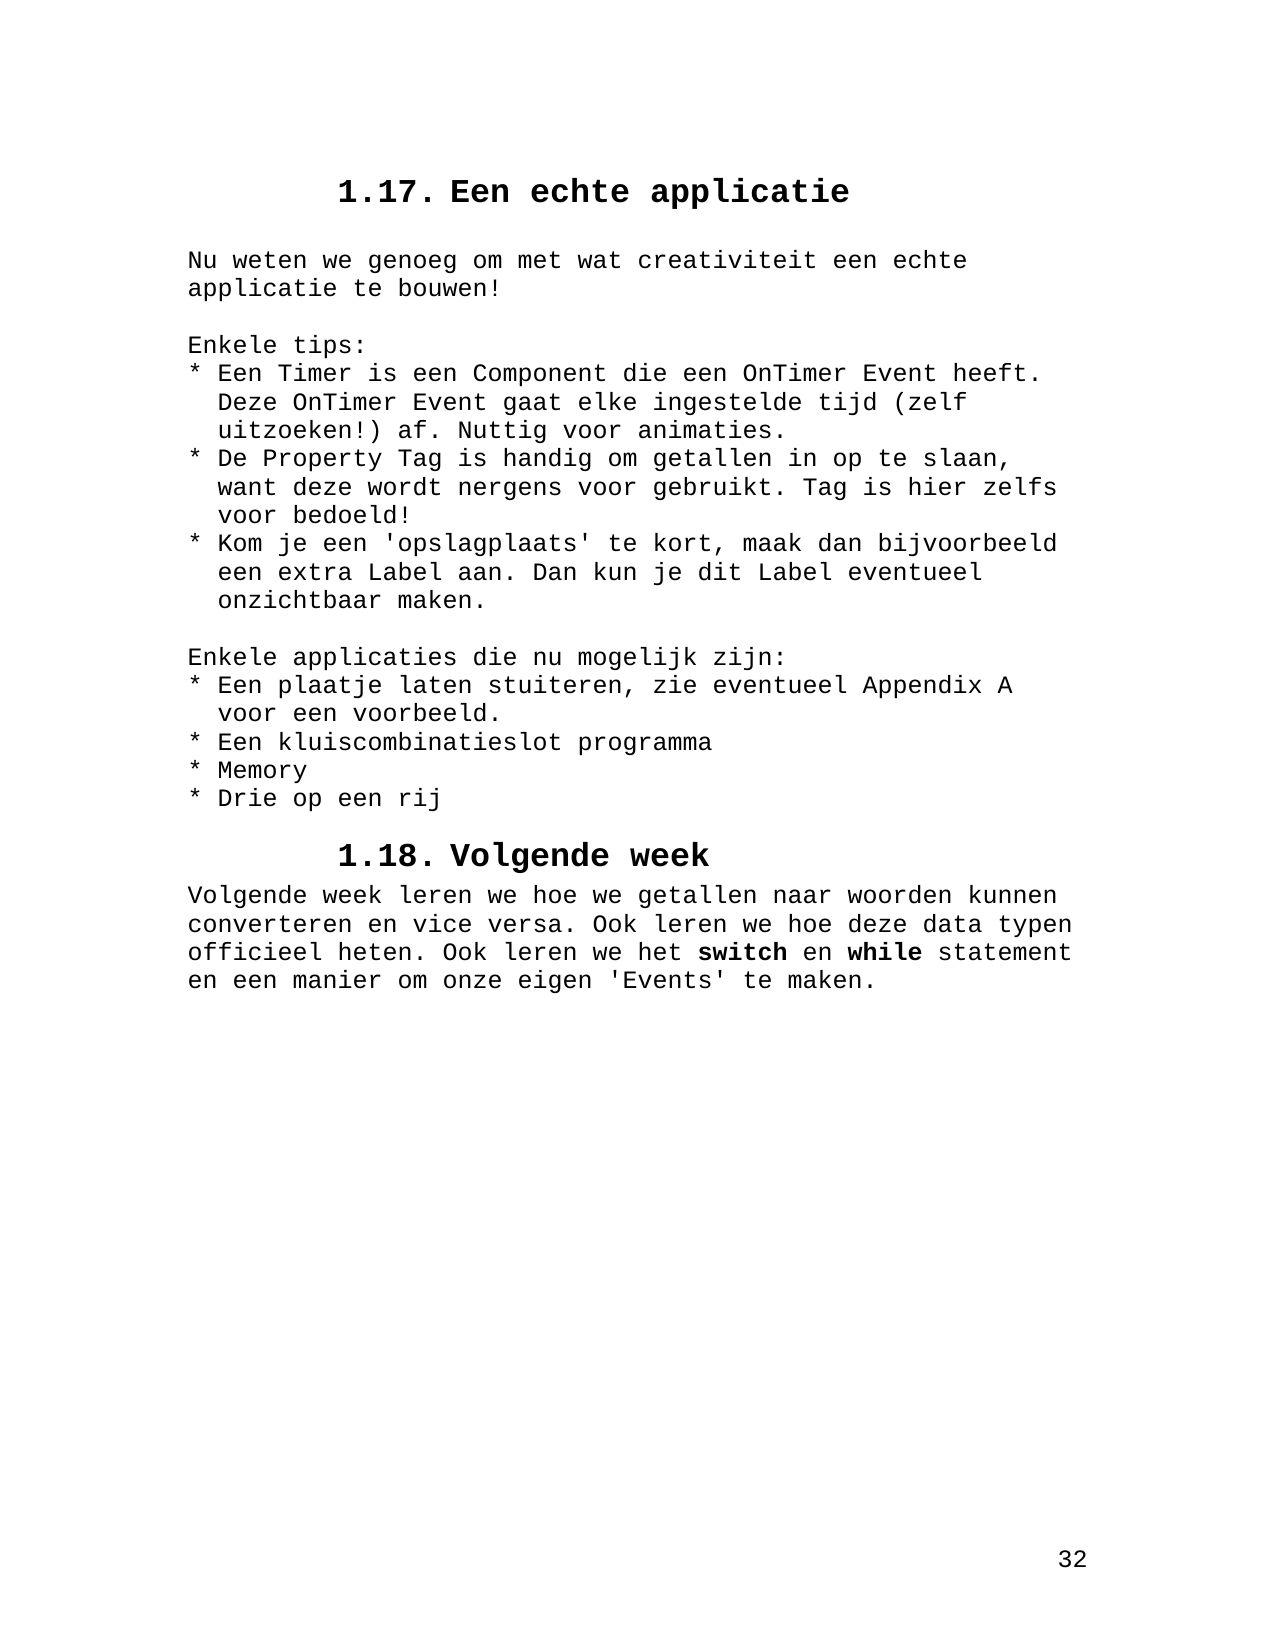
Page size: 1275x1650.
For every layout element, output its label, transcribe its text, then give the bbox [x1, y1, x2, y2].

text want deze wordt nergens voor gebruikt. Tag is hier zelfs [187, 474, 1087, 502]
subtitle Volgende week [337, 839, 1087, 877]
text onzichtbaar maken. [187, 587, 1087, 616]
text Enkele applicaties die nu mogelijk zijn: [187, 644, 1087, 672]
text * Memory [187, 757, 1087, 786]
text * Drie op een rij [187, 786, 1087, 814]
text voor een voorbeeld. [187, 701, 1087, 729]
text * Een plaatje laten stuiteren, zie eventueel Appendix A [187, 672, 1087, 701]
text een extra Label aan. Dan kun je dit Label eventueel [187, 559, 1087, 587]
text Deze OnTimer Event gaat elke ingestelde tijd (zelf [187, 389, 1087, 417]
text * Een Timer is een Component die een OnTimer Event heeft. [187, 361, 1087, 389]
text * De Property Tag is handig om getallen in op te slaan, [187, 446, 1087, 474]
text Enkele tips: [187, 332, 1087, 361]
subtitle Een echte applicatie [337, 175, 1087, 213]
text Volgende week leren we hoe we getallen naar woorden kunnen converteren en vice versa. Ook leren we hoe deze data typen officieel heten. Ook leren we het switch en while statement en een manier om onze eigen 'Events' te maken. [187, 883, 1087, 996]
text * Een kluiscombinatieslot programma [187, 729, 1087, 757]
text voor bedoeld! [187, 502, 1087, 531]
text * Kom je een 'opslagplaats' te kort, maak dan bijvoorbeeld [187, 531, 1087, 559]
text Nu weten we genoeg om met wat creativiteit een echte applicatie te bouwen! [187, 247, 1087, 304]
text uitzoeken!) af. Nuttig voor animaties. [187, 417, 1087, 446]
